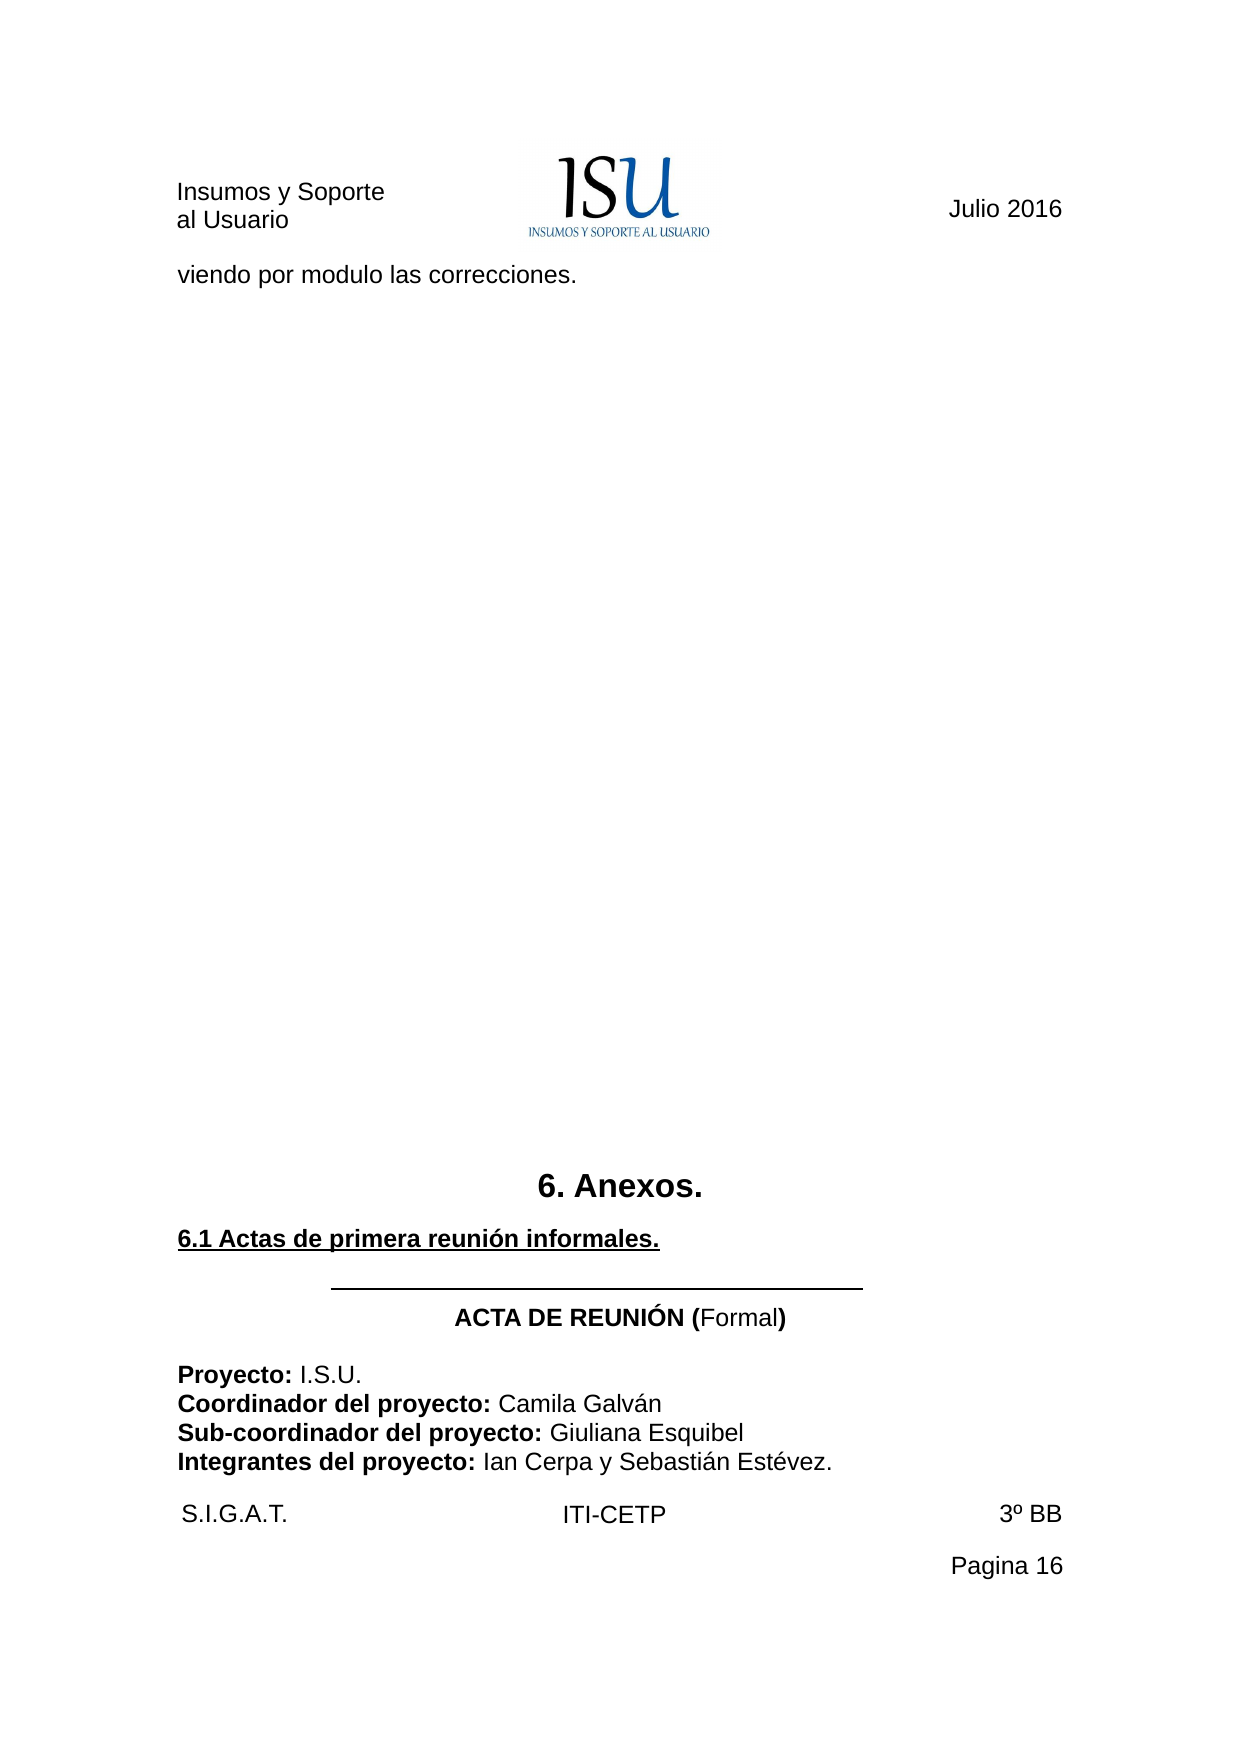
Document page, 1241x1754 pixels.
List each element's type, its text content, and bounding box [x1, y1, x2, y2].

text 6.1 Actas de primera reunión informales. [177, 1228, 1063, 1253]
text Proyecto: I.S.U. [177, 1360, 1063, 1389]
text ACTA DE REUNIÓN (Formal) [177, 1303, 1063, 1332]
text Sub-coordinador del proyecto: Giuliana Esquibel [177, 1418, 1063, 1447]
text Coordinador del proyecto: Camila Galván [177, 1389, 1063, 1418]
text 6. Anexos. [177, 1178, 1063, 1203]
text viendo por modulo las correcciones. [177, 260, 1063, 288]
text Integrantes del proyecto: Ian Cerpa y Sebastián Estévez. [177, 1447, 1063, 1475]
